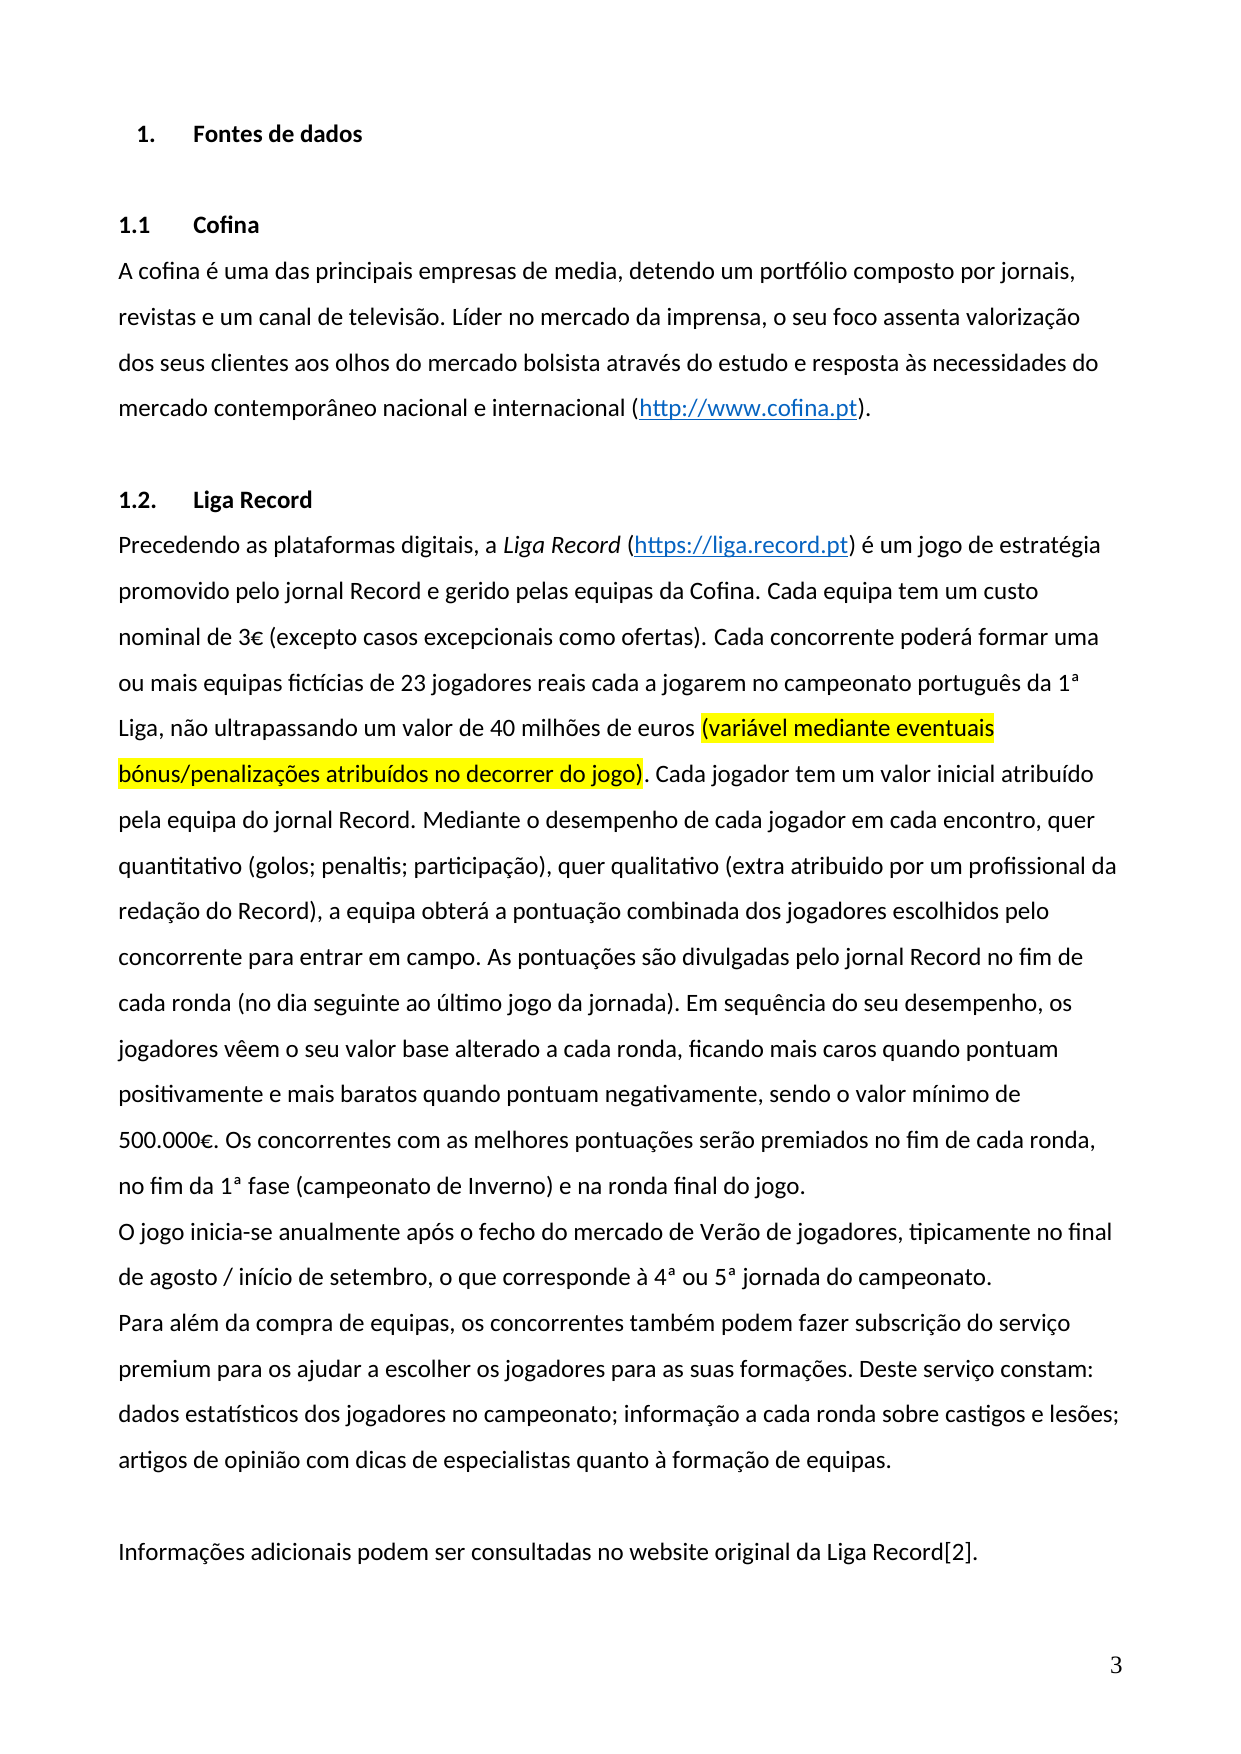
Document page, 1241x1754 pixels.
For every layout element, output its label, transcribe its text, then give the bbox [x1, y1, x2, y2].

text Informações adicionais podem ser consultadas no website original da Liga Record[2]. [118, 1536, 1122, 1566]
text 1.1 Cofina [118, 209, 1122, 240]
text Precedendo as plataformas digitais, a Liga Record (https://liga.record.pt) é um jogo de estratégia promovido pelo jornal Record e gerido pelas equipas da Cofina. Cada equipa tem um custo nominal de 3€ (excepto casos excepcionais como ofertas). Cada concorrente poderá formar uma ou mais equipas fictícias de 23 jogadores reais cada a jogarem no campeonato português da 1ª Liga, não ultrapassando um valor de 40 milhões de euros (variável mediante eventuais bónus/penalizações atribuídos no decorrer do jogo). Cada jogador tem um valor inicial atribuído pela equipa do jornal Record. Mediante o desempenho de cada jogador em cada encontro, quer quantitativo (golos; penaltis; participação), quer qualitativo (extra atribuido por um profissional da redação do Record), a equipa obterá a pontuação combinada dos jogadores escolhidos pelo concorrente para entrar em campo. As pontuações são divulgadas pelo jornal Record no fim de cada ronda (no dia seguinte ao último jogo da jornada). Em sequência do seu desempenho, os jogadores vêem o seu valor base alterado a cada ronda, ficando mais caros quando pontuam positivamente e mais baratos quando pontuam negativamente, sendo o valor mínimo de 500.000€. Os concorrentes com as melhores pontuações serão premiados no fim de cada ronda, no fim da 1ª fase (campeonato de Inverno) e na ronda final do jogo. [118, 530, 1122, 1200]
text Para além da compra de equipas, os concorrentes também podem fazer subscrição do serviço premium para os ajudar a escolher os jogadores para as suas formações. Deste serviço constam: dados estatísticos dos jogadores no campeonato; informação a cada ronda sobre castigos e lesões; artigos de opinião com dicas de especialistas quanto à formação de equipas. [118, 1307, 1122, 1475]
text A cofina é uma das principais empresas de media, detendo um portfólio composto por jornais, revistas e um canal de televisão. Líder no mercado da imprensa, o seu foco assenta valorização dos seus clientes aos olhos do mercado bolsista através do estudo e resposta às necessidades do mercado contemporâneo nacional e internacional (http://www.cofina.pt). [118, 255, 1122, 423]
text 1.2. Liga Record [118, 484, 1122, 514]
list Fontes de dados [156, 118, 1122, 149]
text O jogo inicia-se anualmente após o fecho do mercado de Verão de jogadores, tipicamente no final de agosto / início de setembro, o que corresponde à 4ª ou 5ª jornada do campeonato. [118, 1216, 1122, 1292]
